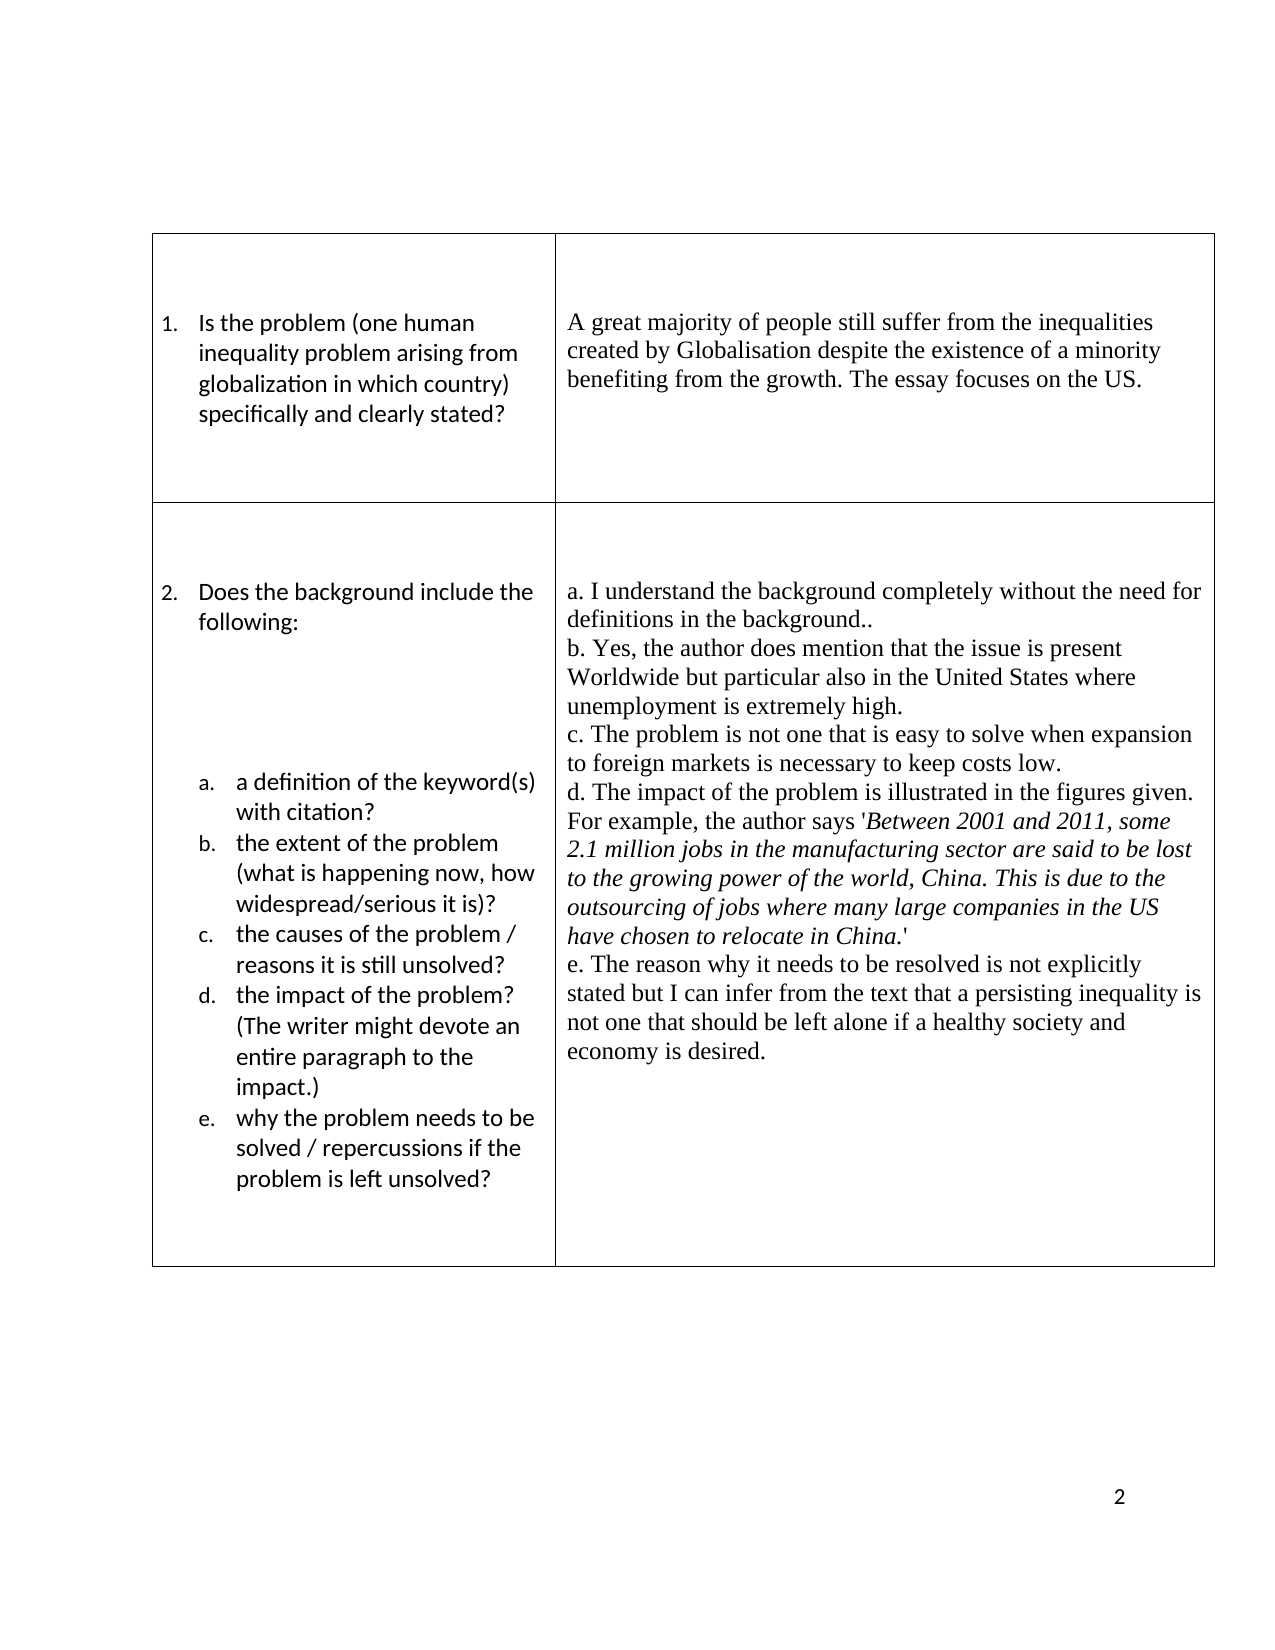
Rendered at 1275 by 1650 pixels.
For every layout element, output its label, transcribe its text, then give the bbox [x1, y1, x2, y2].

table_cell A great majority of people still suffer from the inequalities created by Globalisation despite the existence of a minority benefiting from the growth. The essay focuses on the US. [556, 234, 1214, 502]
table_cell Is the problem (one human inequality problem arising from globalization in which country) specifically and clearly stated? [153, 234, 555, 502]
table_cell Does the background include the following: a definition of the keyword(s) with citation? the extent of the problem (what is happening now, how widespread/serious it is)? the causes of the problem / reasons it is still unsolved? the impact of the problem? (The writer might devote an entire paragraph to the impact.) why the problem needs to be solved / repercussions if the problem is left unsolved? [153, 503, 555, 1266]
table_cell a. I understand the background completely without the need for definitions in the background.. b. Yes, the author does mention that the issue is present Worldwide but particular also in the United States where unemployment is extremely high. c. The problem is not one that is easy to solve when expansion to foreign markets is necessary to keep costs low. d. The impact of the problem is illustrated in the figures given. For example, the author says 'Between 2001 and 2011, some 2.1 million jobs in the manufacturing sector are said to be lost to the growing power of the world, China. This is due to the outsourcing of jobs where many large companies in the US have chosen to relocate in China.' e. The reason why it needs to be resolved is not explicitly stated but I can infer from the text that a persisting inequality is not one that should be left alone if a healthy society and economy is desired. [556, 503, 1214, 1266]
